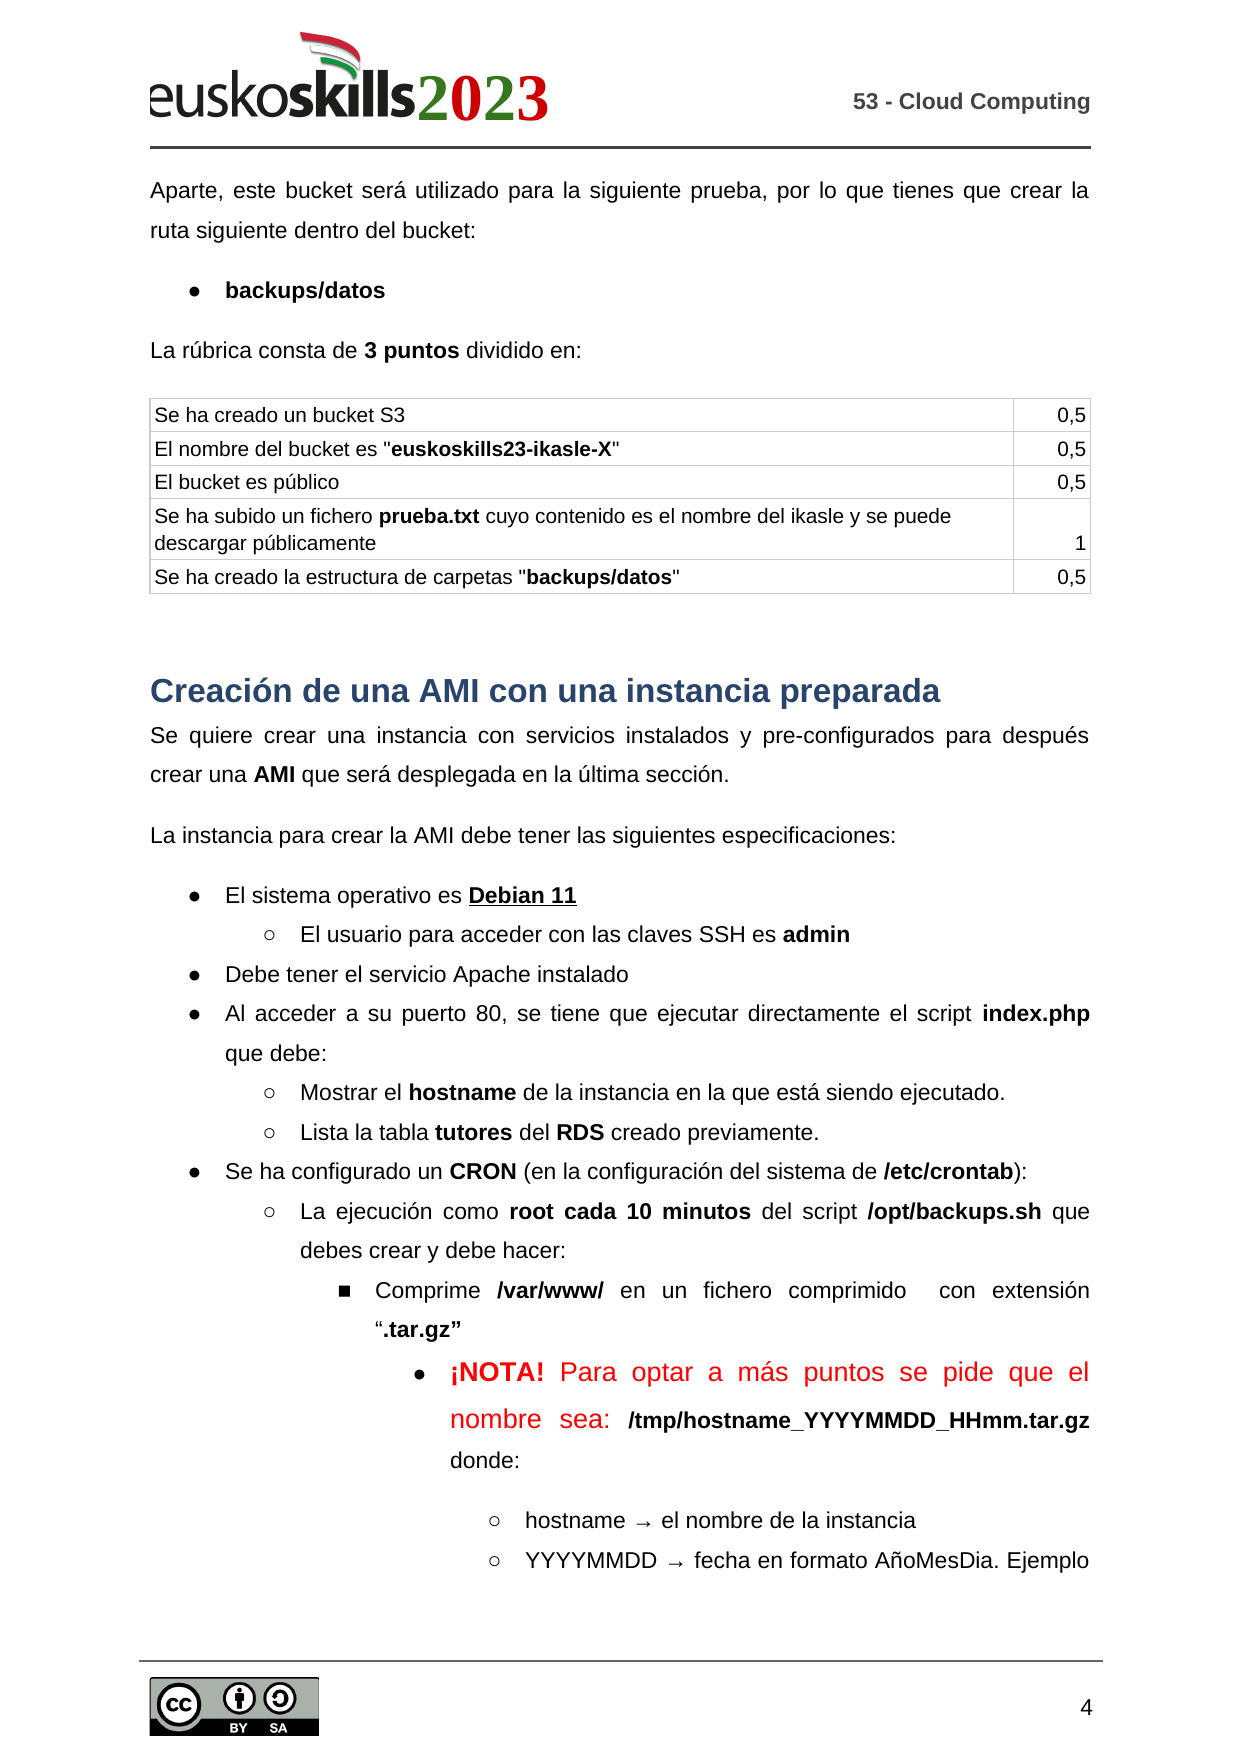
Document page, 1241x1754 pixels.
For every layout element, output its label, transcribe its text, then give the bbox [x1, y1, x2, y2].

picture [149, 1677, 319, 1736]
list La ejecución como root cada 10 minutos del script /opt/backups.sh que debes crear y debe hacer: [262, 1198, 1090, 1264]
list Lista la tabla tutores del RDS creado previamente. [262, 1119, 1090, 1145]
list YYYYMMDD → fecha en formato AñoMesDia. Ejemplo [487, 1547, 1090, 1573]
subtitle Creación de una AMI con una instancia preparada [150, 671, 1090, 709]
table_cell Se ha subido un fichero prueba.txt cuyo contenido es el nombre del ikasle y se puede descargar públicamente [151, 499, 1013, 559]
list ¡NOTA! Para optar a más puntos se pide que el nombre sea: /tmp/hostname_YYYYMMDD_HHmm.tar.gz donde: [412, 1356, 1090, 1473]
text La rúbrica consta de 3 puntos dividido en: [150, 337, 1090, 363]
list backups/datos [187, 277, 1090, 303]
list Mostrar el hostname de la instancia en la que está siendo ejecutado. [262, 1079, 1090, 1106]
table_cell El nombre del bucket es "euskoskills23-ikasle-X" [151, 432, 1013, 464]
picture [150, 30, 417, 121]
list Debe tener el servicio Apache instalado [187, 961, 1090, 987]
table_cell El bucket es público [151, 466, 1013, 498]
list Al acceder a su puerto 80, se tiene que ejecutar directamente el script index.php que debe: [187, 1000, 1090, 1066]
table_cell 0,5 [1014, 560, 1090, 593]
list Se ha configurado un CRON (en la configuración del sistema de /etc/crontab): [187, 1158, 1090, 1185]
table_cell Se ha creado la estructura de carpetas "backups/datos" [151, 560, 1013, 593]
text Se quiere crear una instancia con servicios instalados y pre-configurados para después crear una AMI que será desplegada en la última sección. [150, 722, 1090, 788]
table_cell 1 [1014, 499, 1090, 559]
list Comprime /var/www/ en un fichero comprimido con extensión “.tar.gz” [337, 1277, 1090, 1343]
list hostname → el nombre de la instancia [487, 1507, 1090, 1534]
list El sistema operativo es Debian 11 [187, 882, 1090, 908]
text Aparte, este bucket será utilizado para la siguiente prueba, por lo que tienes que crear la ruta siguiente dentro del bucket: [150, 177, 1090, 243]
table_cell 0,5 [1014, 432, 1090, 464]
text La instancia para crear la AMI debe tener las siguientes especificaciones: [150, 822, 1090, 848]
table_cell 0,5 [1014, 466, 1090, 498]
list El usuario para acceder con las claves SSH es admin [262, 921, 1090, 948]
table_header Se ha creado un bucket S3 [151, 399, 1013, 431]
table_header 0,5 [1014, 399, 1090, 431]
